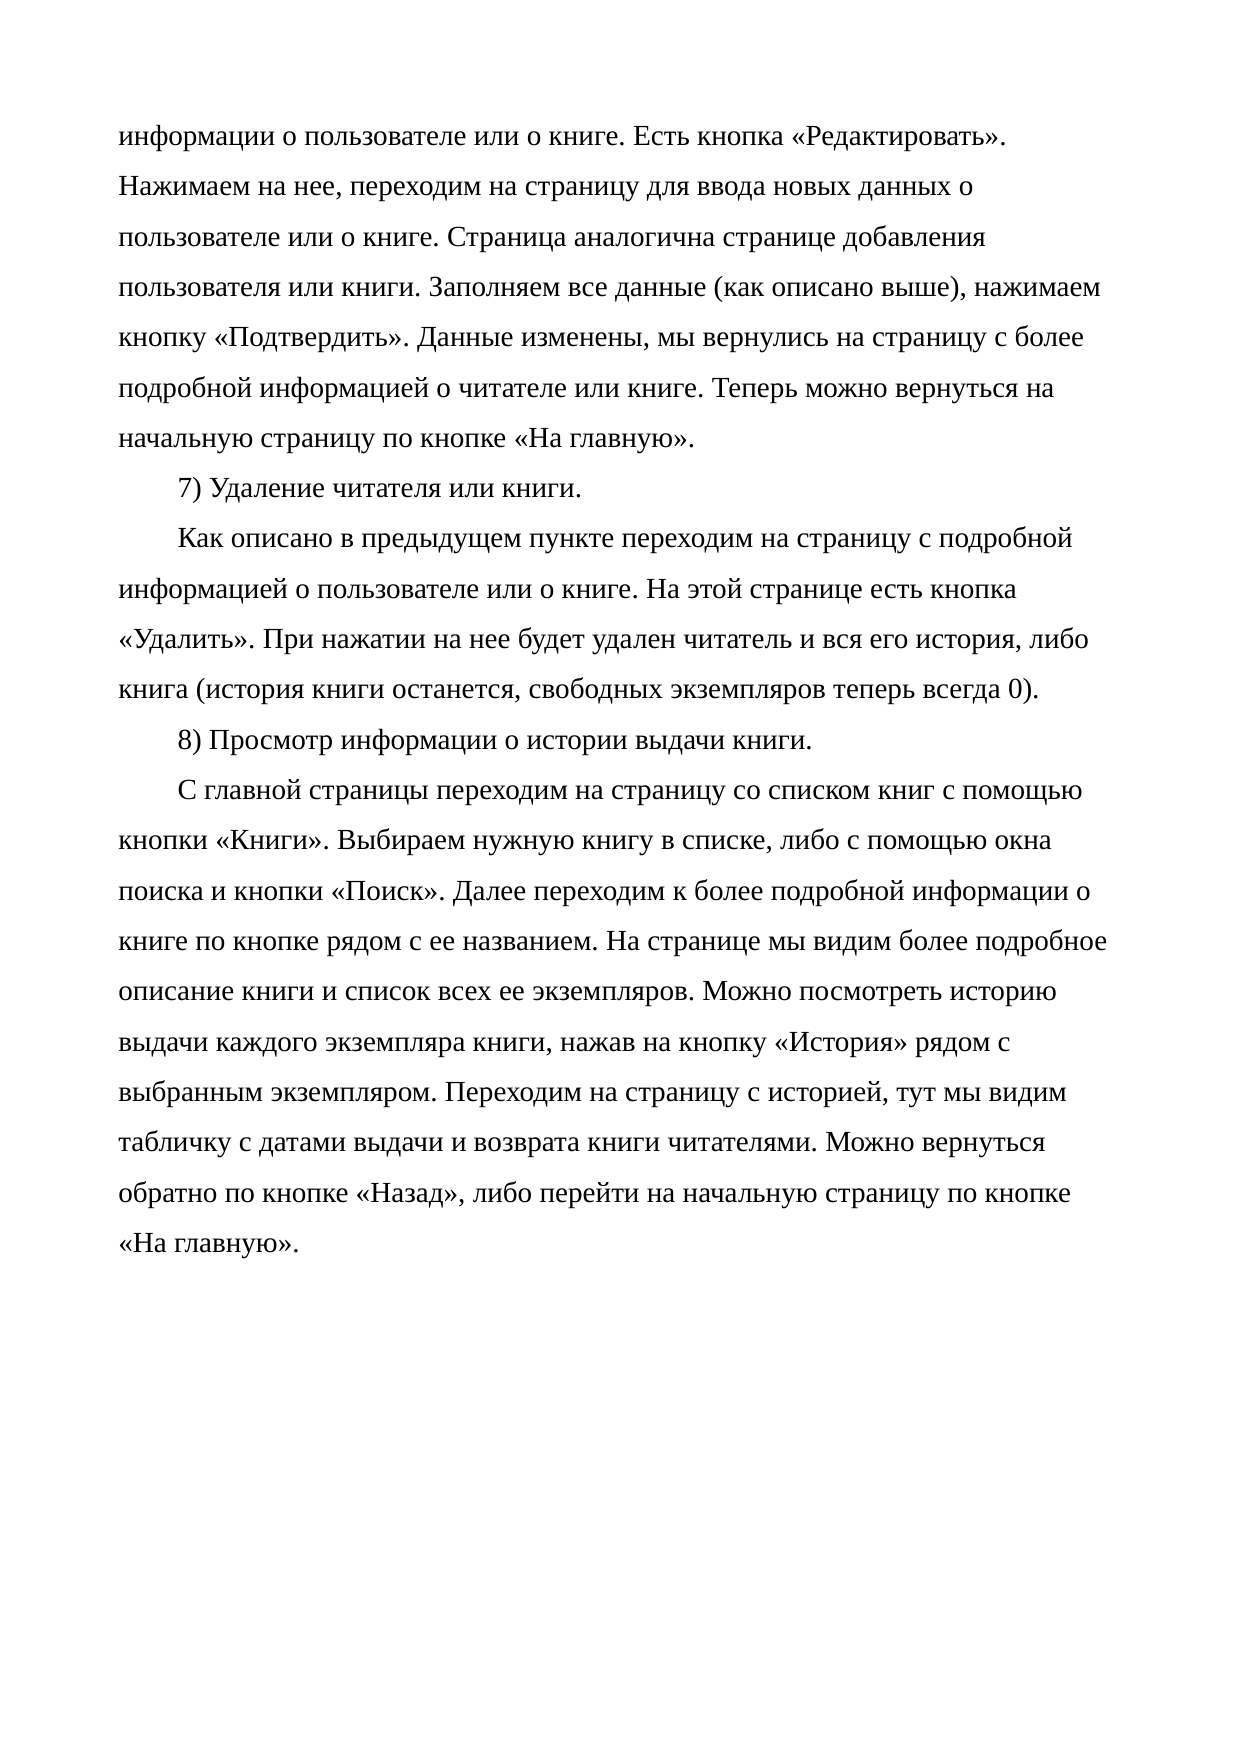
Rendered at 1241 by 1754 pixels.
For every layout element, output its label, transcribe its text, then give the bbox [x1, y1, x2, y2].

text Как описано в предыдущем пункте переходим на страницу с подробной информацией о пользователе или о книге. На этой странице есть кнопка «Удалить». При нажатии на нее будет удален читатель и вся его история, либо книга (история книги останется, свободных экземпляров теперь всегда 0). [118, 521, 1122, 705]
text С главной страницы переходим на страницу со списком книг с помощью кнопки «Книги». Выбираем нужную книгу в списке, либо с помощью окна поиска и кнопки «Поиск». Далее переходим к более подробной информации о книге по кнопке рядом с ее названием. На странице мы видим более подробное описание книги и список всех ее экземпляров. Можно посмотреть историю выдачи каждого экземпляра книги, нажав на кнопку «История» рядом с выбранным экземпляром. Переходим на страницу с историей, тут мы видим табличку с датами выдачи и возврата книги читателями. Можно вернуться обратно по кнопке «Назад», либо перейти на начальную страницу по кнопке «На главную». [118, 772, 1122, 1258]
text 8) Просмотр информации о истории выдачи книги. [118, 722, 1122, 755]
text информации о пользователе или о книге. Есть кнопка «Редактировать». Нажимаем на нее, переходим на страницу для ввода новых данных о пользователе или о книге. Страница аналогична странице добавления пользователя или книги. Заполняем все данные (как описано выше), нажимаем кнопку «Подтвердить». Данные изменены, мы вернулись на страницу с более подробной информацией о читателе или книге. Теперь можно вернуться на начальную страницу по кнопке «На главную». [118, 118, 1122, 453]
text 7) Удаление читателя или книги. [118, 470, 1122, 504]
